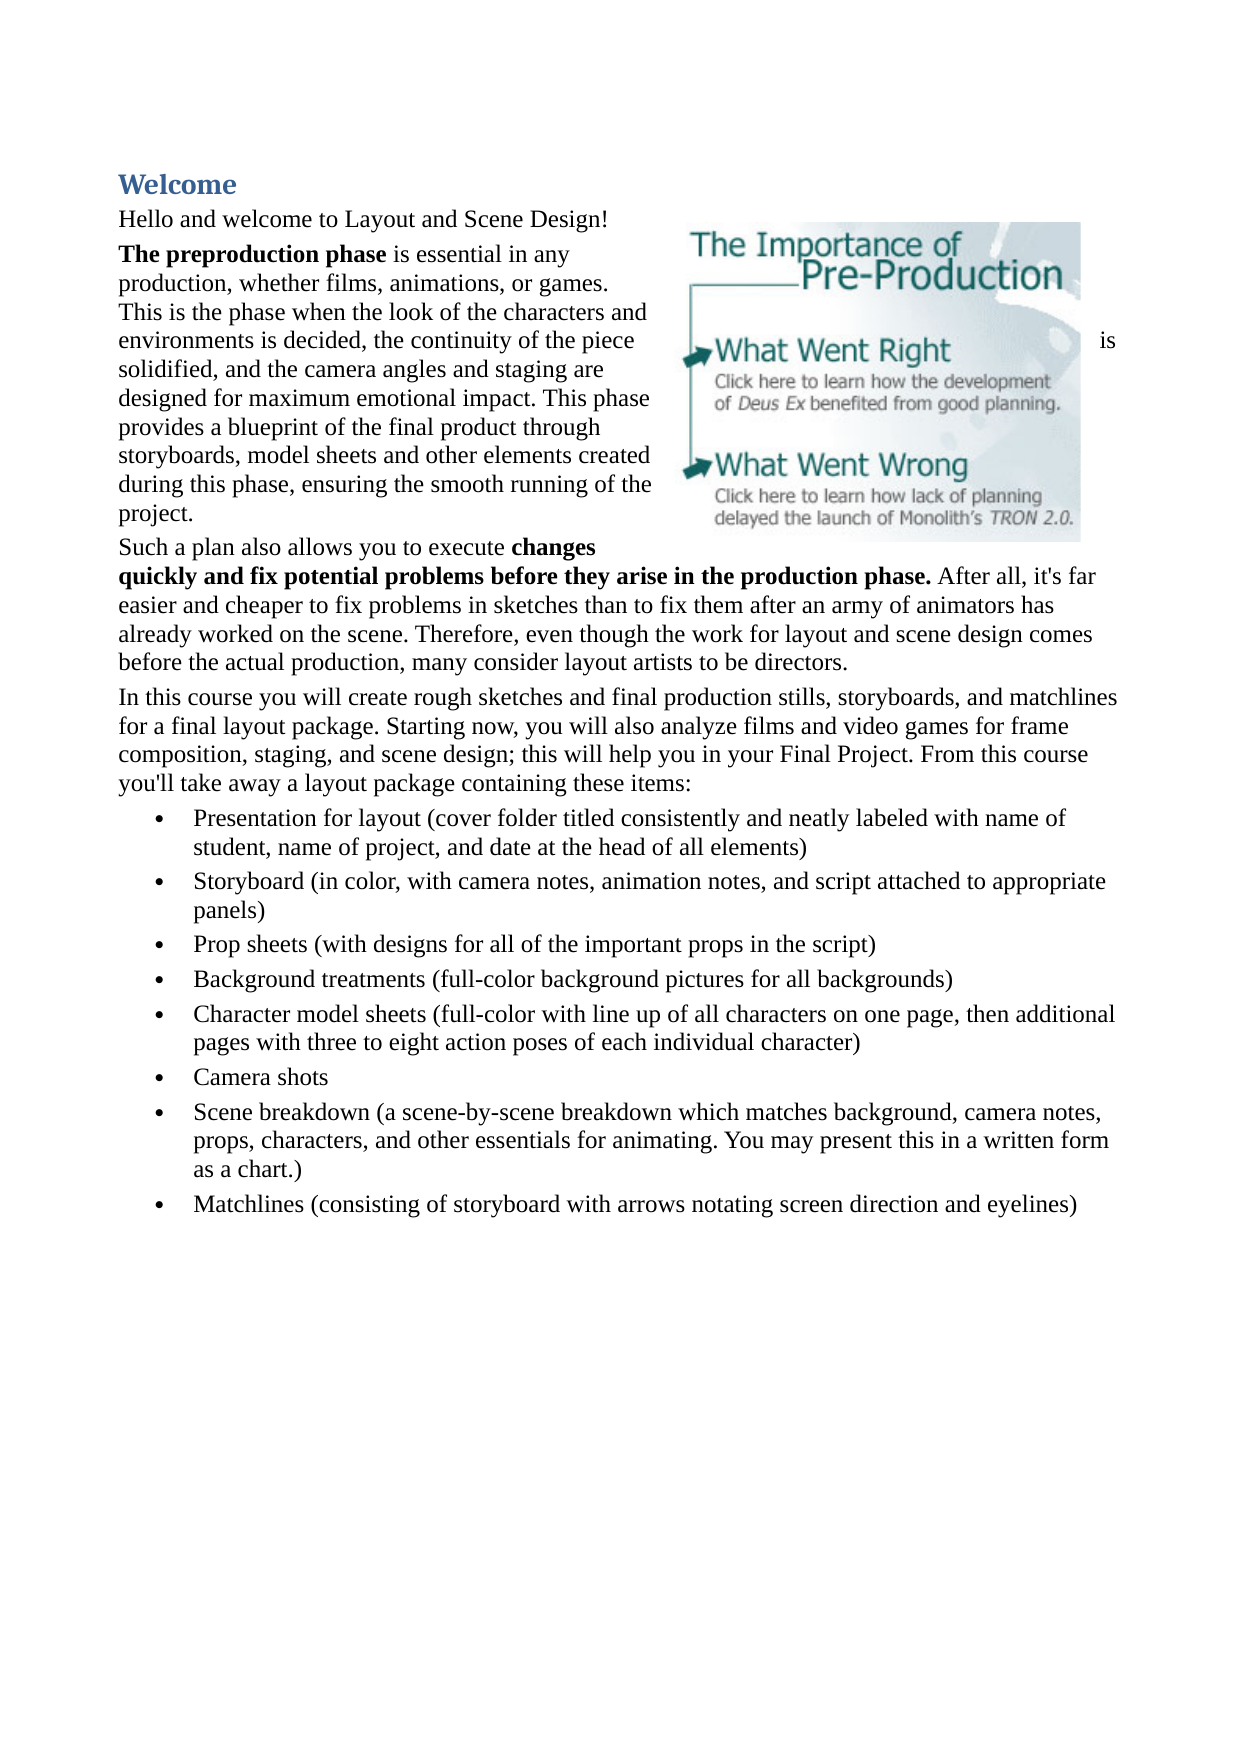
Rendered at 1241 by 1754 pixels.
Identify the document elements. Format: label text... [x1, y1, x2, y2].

subtitle Welcome [118, 168, 1122, 202]
list Camera shots [156, 1062, 1122, 1091]
list Prop sheets (with designs for all of the important props in the script) [156, 929, 1122, 958]
text The preproduction phase is essential in any production, whether films, animations, or games. This is the phase when the look of the characters and environments is decided, the continuity of the piece is solidified, and the camera angles and staging are designed for maximum emotional impact. This phase provides a blueprint of the final product through storyboards, model sheets and other elements created during this phase, ensuring the smooth running of the project. [118, 239, 674, 527]
list Storyboard (in color, with camera notes, animation notes, and script attached to appropriate panels) [156, 866, 1122, 924]
list Matchlines (consisting of storyboard with arrows notating screen direction and eyelines) [156, 1189, 1122, 1217]
list Character model sheets (full-color with line up of all characters on one page, then additional pages with three to eight action poses of each individual character) [156, 999, 1122, 1056]
picture [674, 222, 1081, 542]
text The preproduction phase is essential in any production, whether films, animations, or games. This is the phase when the look of the characters and environments is decided, the continuity of the piece is solidified, and the camera angles and staging are designed for maximum emotional impact. This phase provides a blueprint of the final product through storyboards, model sheets and other elements created during this phase, ensuring the smooth running of the project. [1081, 239, 1122, 527]
text In this course you will create rough sketches and final production stills, storyboards, and matchlines for a final layout package. Starting now, you will also analyze films and video games for frame composition, staging, and scene design; this will help you in your Final Project. From this course you'll take away a layout package containing these items: [118, 682, 1122, 797]
list Background treatments (full-color background pictures for all backgrounds) [156, 964, 1122, 993]
list Scene breakdown (a scene-by-scene breakdown which matches background, camera notes, props, characters, and other essentials for animating. You may present this in a written form as a chart.) [156, 1097, 1122, 1183]
text Hello and welcome to Layout and Scene Design! [118, 204, 1122, 233]
text Such a plan also allows you to execute changes quickly and fix potential problems before they arise in the production phase. After all, it's far easier and cheaper to fix problems in sketches than to fix them after an army of animators has already worked on the scene. Therefore, even though the work for layout and scene design comes before the actual production, many consider layout artists to be directors. [118, 532, 1122, 676]
list Presentation for layout (cover folder titled consistently and neatly labeled with name of student, name of project, and date at the head of all elements) [156, 803, 1122, 860]
